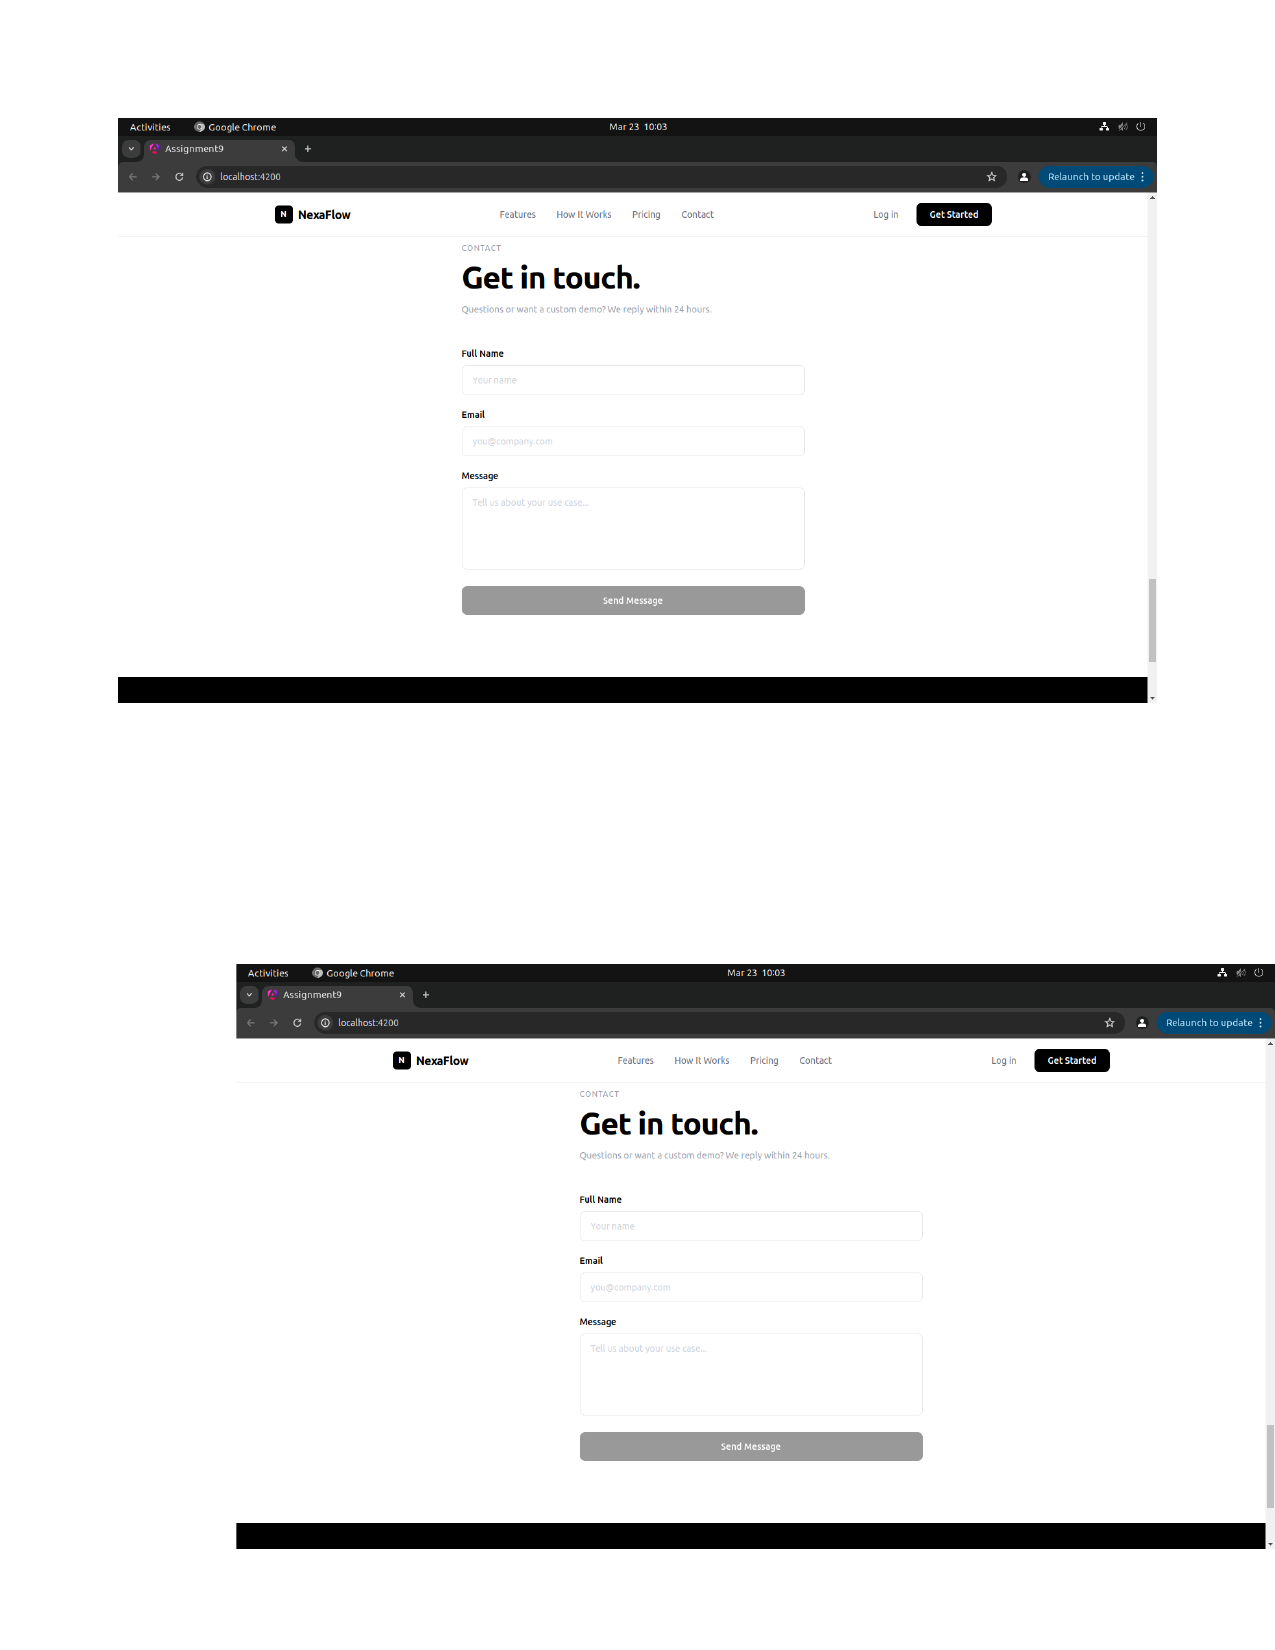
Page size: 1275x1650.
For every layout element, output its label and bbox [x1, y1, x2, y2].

picture [118, 118, 1157, 703]
picture [236, 964, 1275, 1549]
